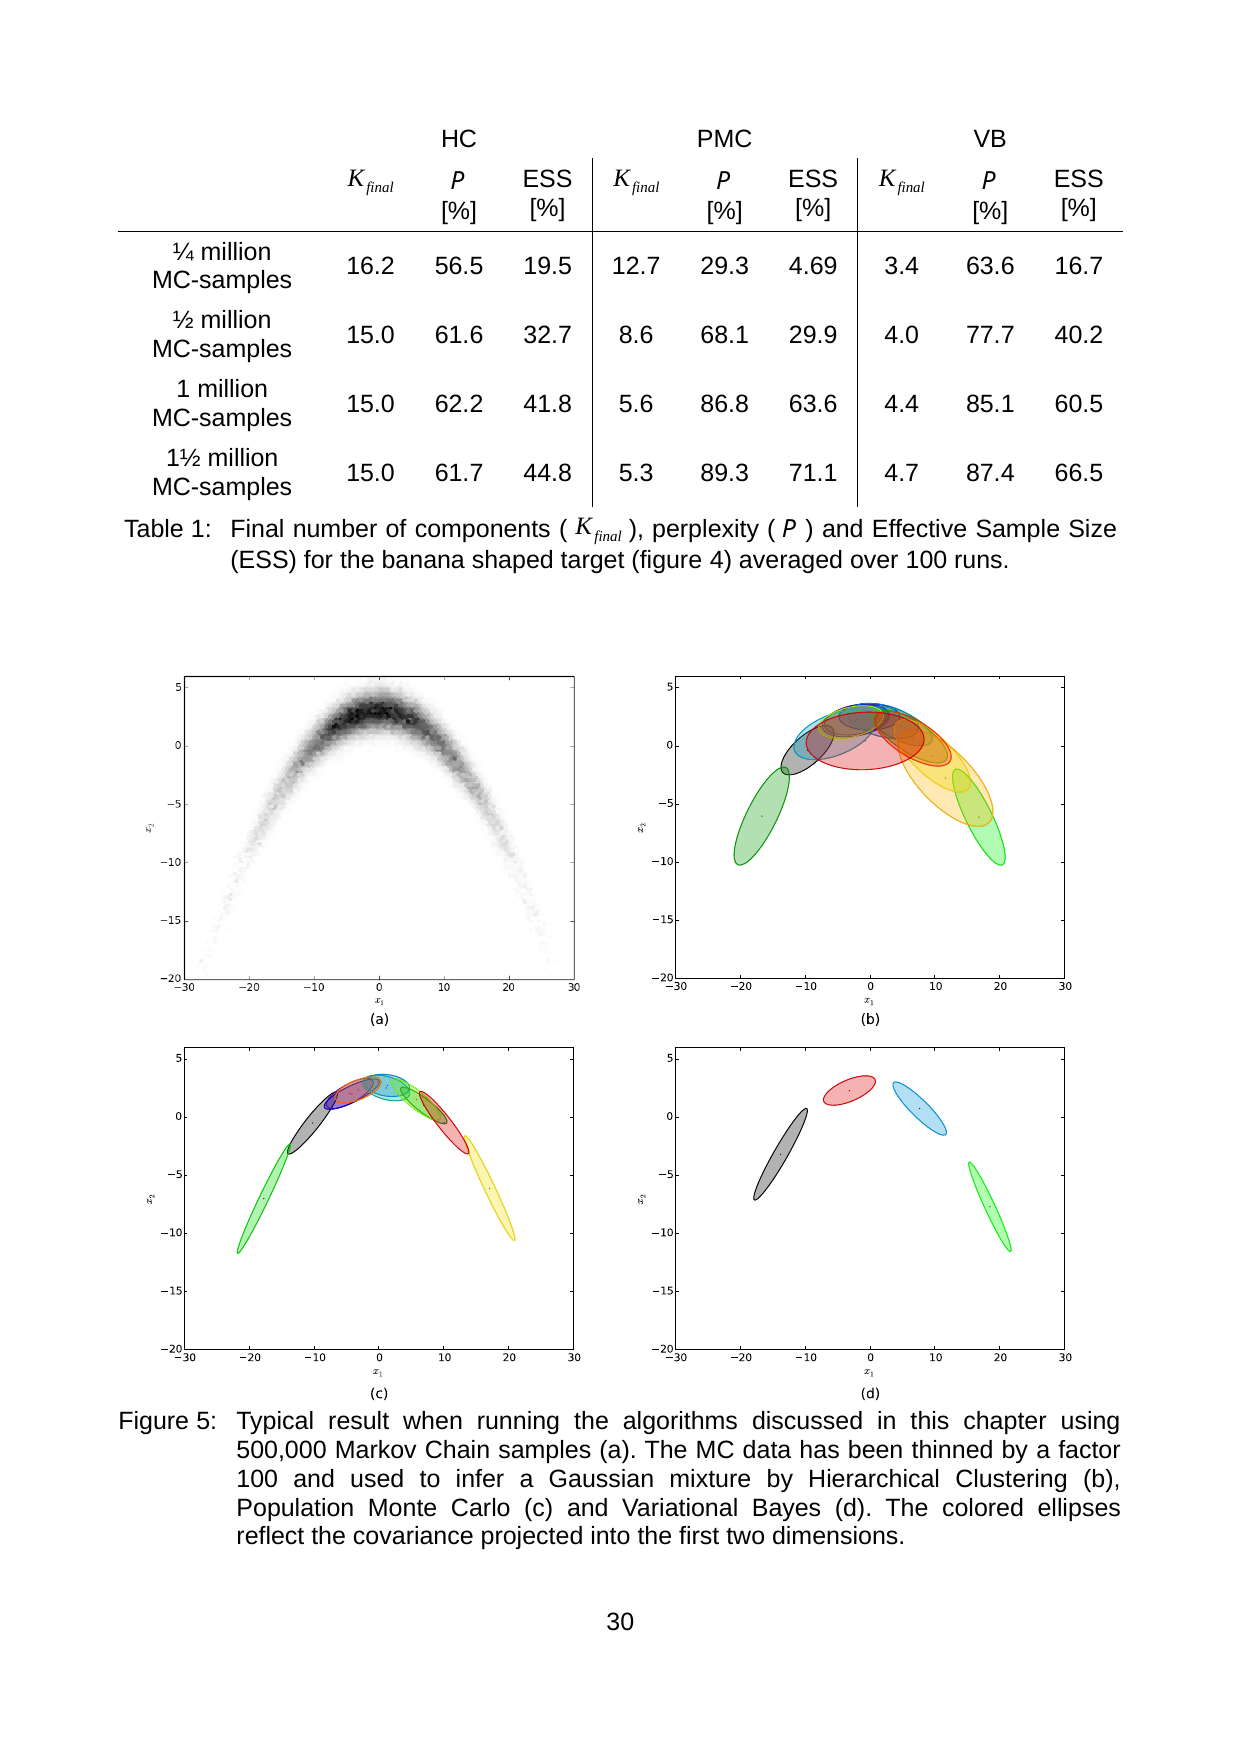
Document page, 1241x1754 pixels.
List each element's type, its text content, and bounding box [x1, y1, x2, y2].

table_cell 68.1 [680, 300, 769, 369]
table_cell 86.8 [680, 369, 769, 438]
table_cell 15.0 [326, 438, 414, 507]
table_cell ESS [%] [503, 158, 592, 231]
table_cell 15.0 [326, 369, 414, 438]
table_cell 77.7 [946, 300, 1034, 369]
table_cell 8.6 [593, 300, 680, 369]
table_cell 12.7 [593, 232, 680, 300]
table_cell 5.6 [593, 369, 680, 438]
table_cell 87.4 [946, 438, 1034, 507]
text Figure 5: Typical result when running the algorithms discussed in this chapter using 500,000 Markov Chain samples (a). The MC data has been thinned by a factor 100 and used to infer a Gaussian mixture by Hierarchical Clustering (b), Population Monte Carlo (c) and Variational Bayes (d). The colored ellipses reflect the covariance projected into the first two dimensions. [118, 1401, 1122, 1550]
picture [799, 728, 811, 736]
table_cell 44.8 [503, 438, 592, 507]
table_cell 16.7 [1034, 232, 1123, 300]
table_cell 32.7 [503, 300, 592, 369]
table_cell 60.5 [1034, 369, 1123, 438]
table_cell [118, 158, 326, 231]
table_header [118, 118, 326, 158]
table_cell 1½ million MC-samples [118, 438, 326, 507]
table_cell [%] [946, 158, 1034, 231]
table_cell 4.7 [858, 438, 946, 507]
table_cell 61.6 [415, 300, 503, 369]
table_cell 71.1 [769, 438, 857, 507]
table_header HC [326, 118, 592, 158]
table_cell [%] [680, 158, 769, 231]
table_cell 89.3 [680, 438, 769, 507]
table_cell [326, 158, 414, 231]
table_cell 40.2 [1034, 300, 1123, 369]
table_cell [%] [415, 158, 503, 231]
table_cell 63.6 [946, 232, 1034, 300]
table_cell ½ million MC-samples [118, 300, 326, 369]
table_cell 66.5 [1034, 438, 1123, 507]
table_cell 56.5 [415, 232, 503, 300]
table_cell 16.2 [326, 232, 414, 300]
table_cell 63.6 [769, 369, 857, 438]
table_cell ESS [%] [769, 158, 857, 231]
table_cell 4.69 [769, 232, 857, 300]
table_cell 61.7 [415, 438, 503, 507]
table_header PMC [592, 118, 857, 158]
table_cell 29.9 [769, 300, 857, 369]
table_cell 29.3 [680, 232, 769, 300]
table_cell Table 1: Final number of components (), perplexity () and Effective Sample Size (ESS) for the banana shaped target (figure 4) averaged over 100 runs. [118, 507, 1123, 638]
table_cell 19.5 [503, 232, 592, 300]
table_cell ESS [%] [1034, 158, 1123, 231]
table_cell 62.2 [415, 369, 503, 438]
table_header VB [857, 118, 1123, 158]
table_cell 41.8 [503, 369, 592, 438]
table_cell 4.0 [858, 300, 946, 369]
table_cell 3.4 [858, 232, 946, 300]
table_cell 85.1 [946, 369, 1034, 438]
table_cell ¼ million MC-samples [118, 232, 326, 300]
table_cell 15.0 [326, 300, 414, 369]
table_cell 5.3 [593, 438, 680, 507]
table_cell 4.4 [858, 369, 946, 438]
table_cell 1 million MC-samples [118, 369, 326, 438]
table_cell [593, 158, 680, 231]
table_cell [858, 158, 946, 231]
